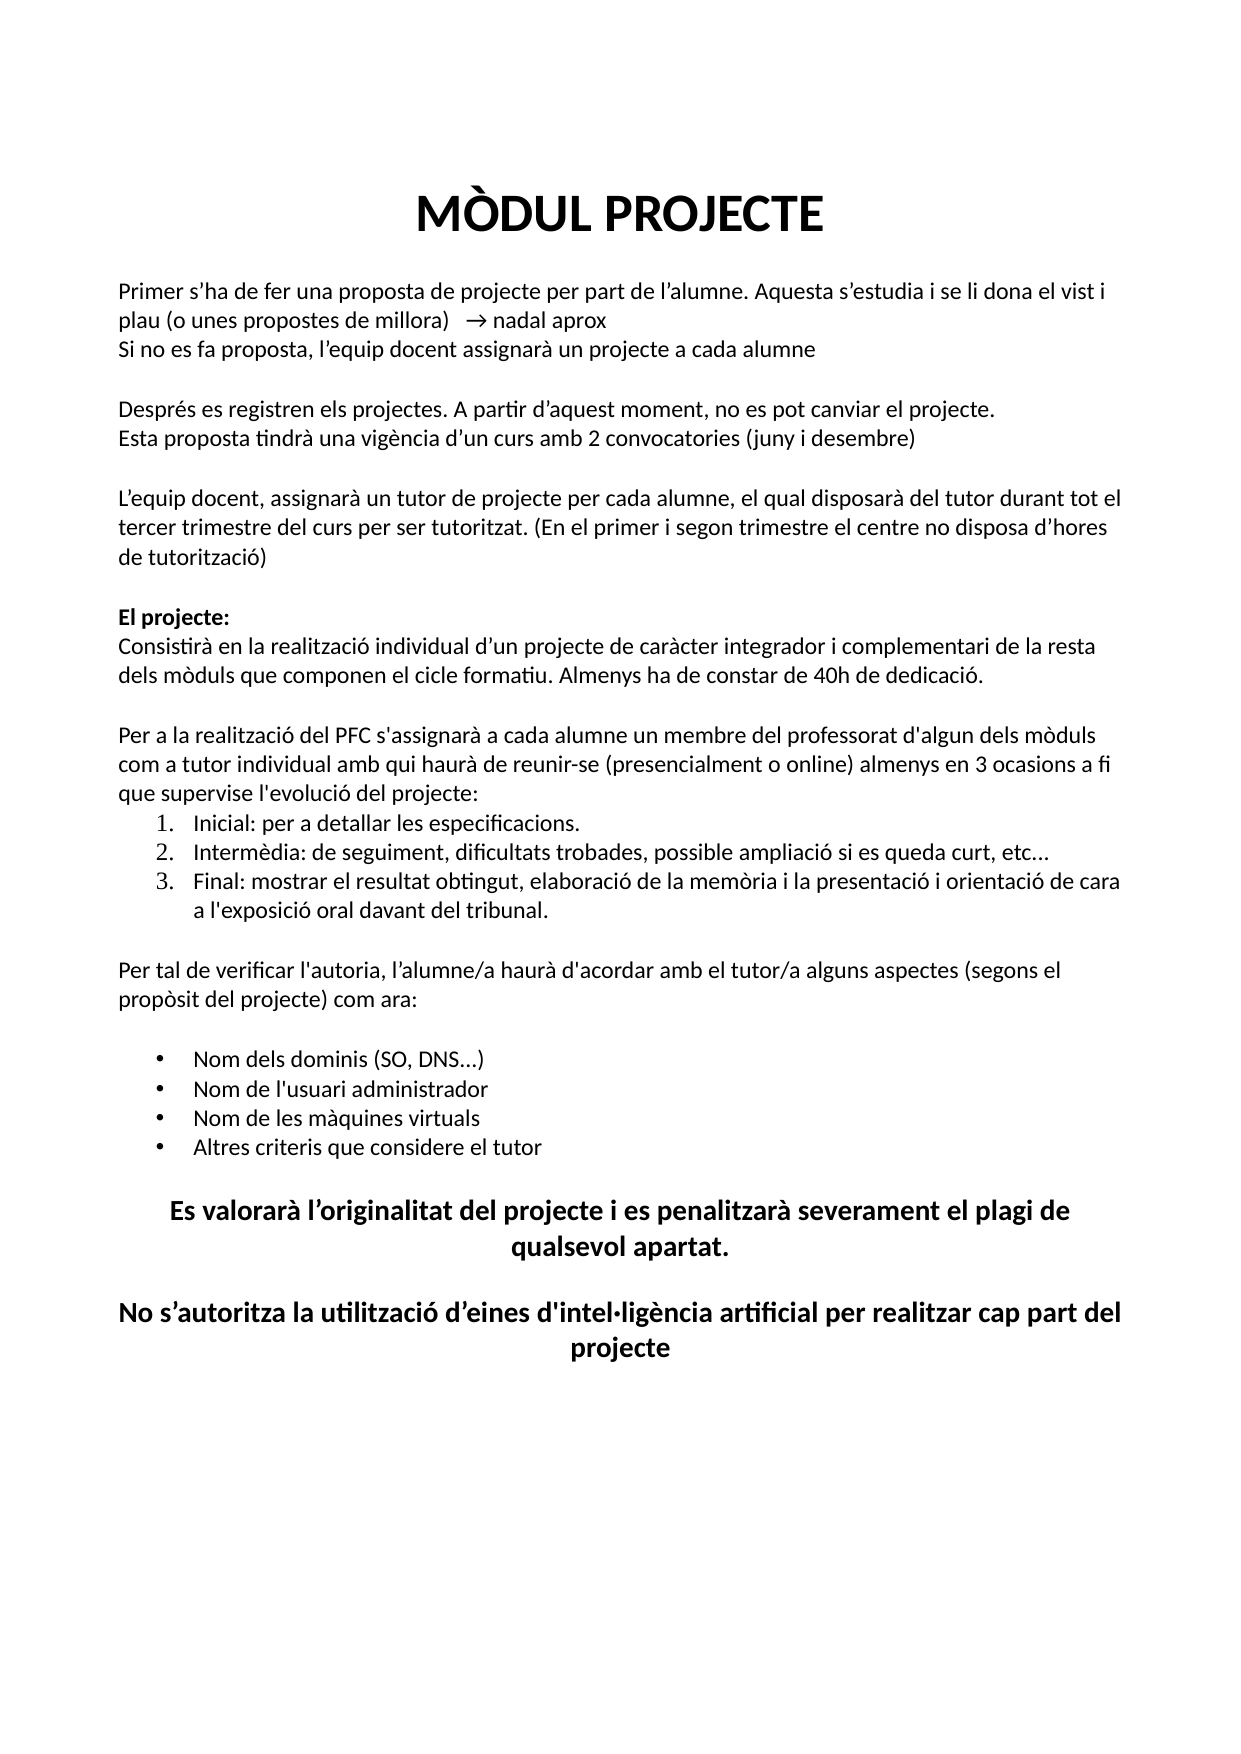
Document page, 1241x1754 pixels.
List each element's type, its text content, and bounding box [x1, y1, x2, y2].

list Intermèdia: de seguiment, dificultats trobades, possible ampliació si es queda curt, etc... [156, 837, 1122, 866]
text Consistirà en la realització individual d’un projecte de caràcter integrador i complementari de la resta dels mòduls que componen el cicle formatiu. Almenys ha de constar de 40h de dedicació. [118, 631, 1122, 689]
text Esta proposta tindrà una vigència d’un curs amb 2 convocatories (juny i desembre) [118, 423, 1122, 453]
list Nom de les màquines virtuals [156, 1103, 1122, 1132]
list Inicial: per a detallar les especificacions. [156, 808, 1122, 837]
text Per tal de verificar l'autoria, l’alumne/a haurà d'acordar amb el tutor/a alguns aspectes (segons el propòsit del projecte) com ara: [118, 955, 1122, 1014]
text El projecte: [118, 602, 1122, 631]
list Final: mostrar el resultat obtingut, elaboració de la memòria i la presentació i orientació de cara a l'exposició oral davant del tribunal. [156, 866, 1122, 925]
text No s’autoritza la utilització d’eines d'intel·ligència artificial per realitzar cap part del projecte [118, 1294, 1122, 1365]
text MÒDUL PROJECTE [118, 179, 1122, 245]
text L’equip docent, assignarà un tutor de projecte per cada alumne, el qual disposarà del tutor durant tot el tercer trimestre del curs per ser tutoritzat. (En el primer i segon trimestre el centre no disposa d’hores de tutorització) [118, 483, 1122, 571]
text Per a la realització del PFC s'assignarà a cada alumne un membre del professorat d'algun dels mòduls com a tutor individual amb qui haurà de reunir-se (presencialment o online) almenys en 3 ocasions a fi que supervise l'evolució del projecte: [118, 720, 1122, 808]
list Nom de l'usuari administrador [156, 1074, 1122, 1103]
text Després es registren els projectes. A partir d’aquest moment, no es pot canviar el projecte. [118, 394, 1122, 423]
list Nom dels dominis (SO, DNS...) [156, 1044, 1122, 1074]
list Altres criteris que considere el tutor [156, 1132, 1122, 1161]
text Si no es fa proposta, l’equip docent assignarà un projecte a cada alumne [118, 334, 1122, 364]
text Primer s’ha de fer una proposta de projecte per part de l’alumne. Aquesta s’estudia i se li dona el vist i plau (o unes propostes de millora) → nadal aprox [118, 276, 1122, 334]
text Es valorarà l’originalitat del projecte i es penalitzarà severament el plagi de qualsevol apartat. [118, 1192, 1122, 1263]
